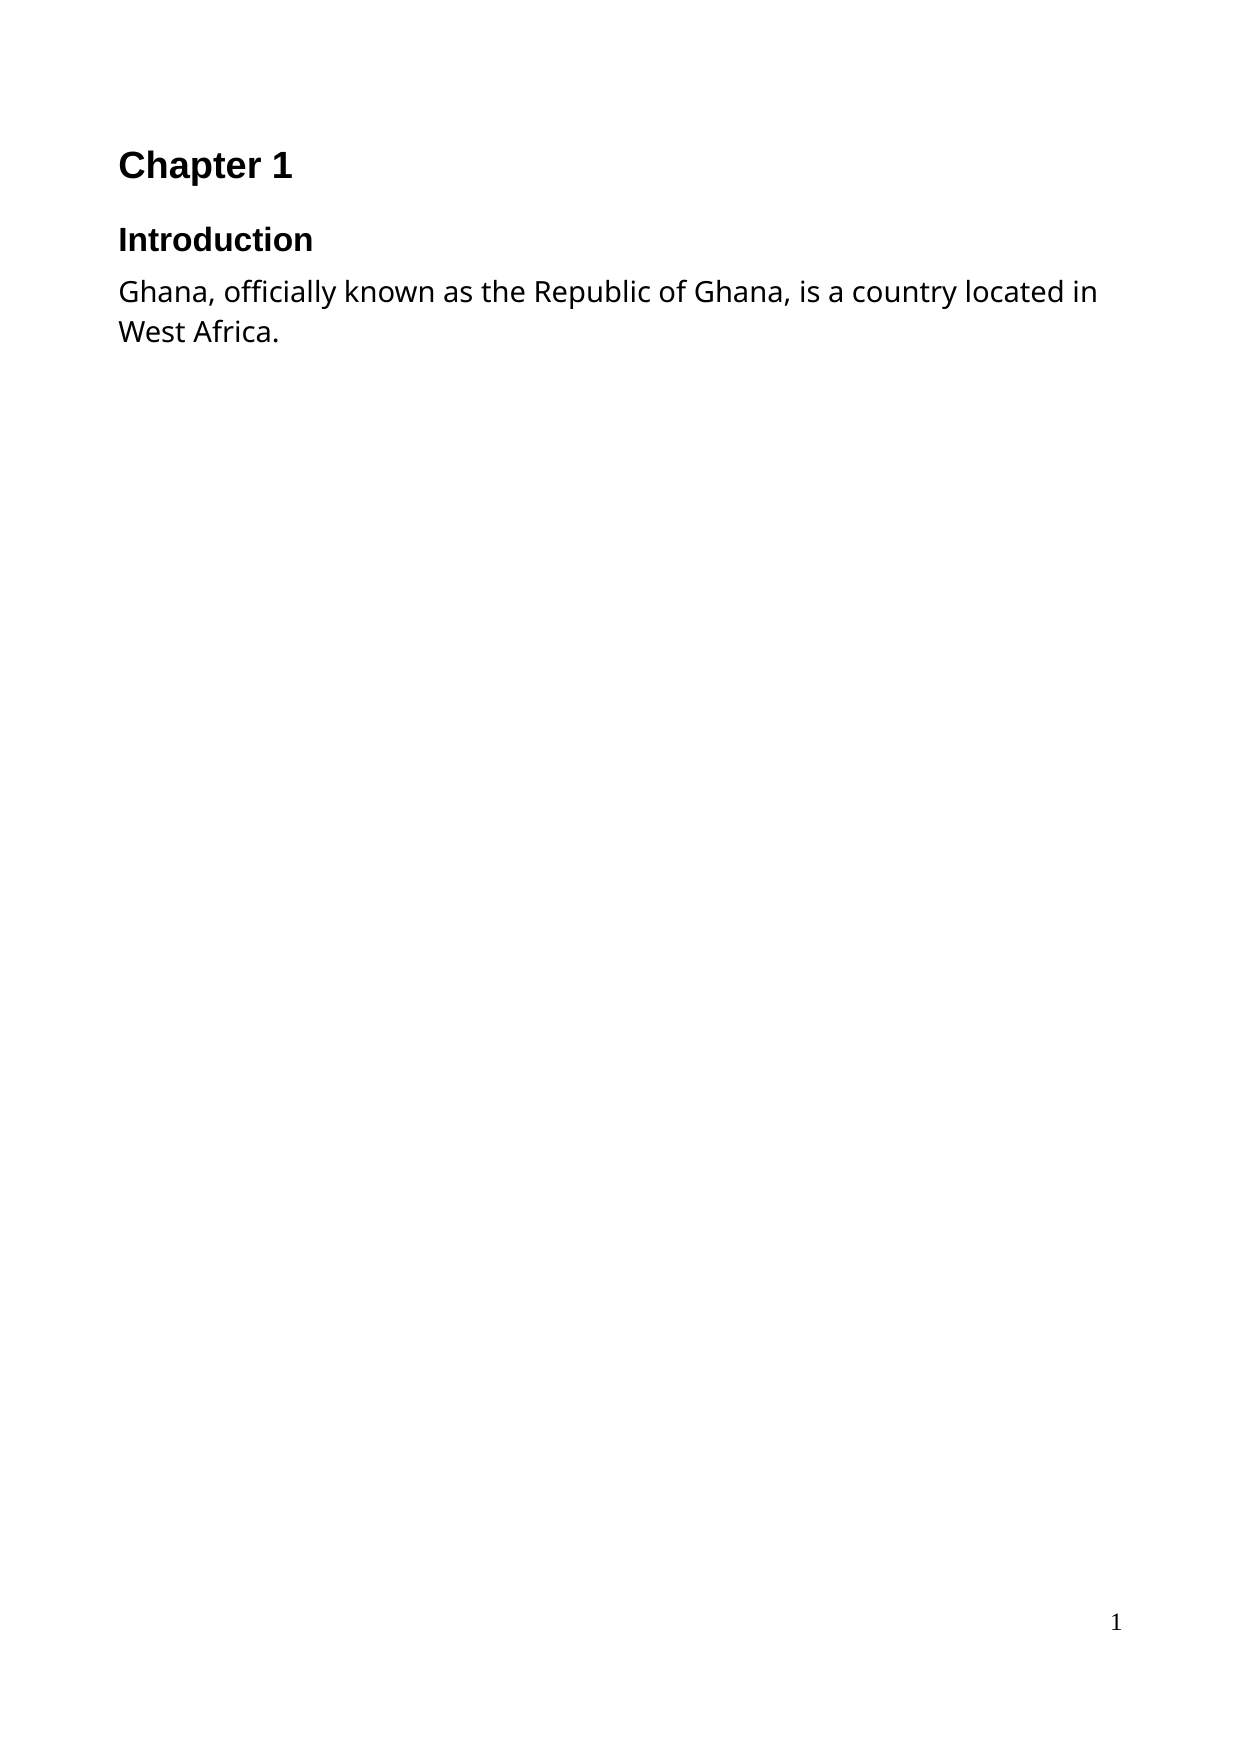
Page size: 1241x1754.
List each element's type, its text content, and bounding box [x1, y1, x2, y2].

text Ghana, officially known as the Republic of Ghana, is a country located in West Africa. [118, 271, 1122, 351]
subtitle Chapter 1 [118, 143, 1122, 187]
subtitle Introduction [118, 220, 1122, 259]
